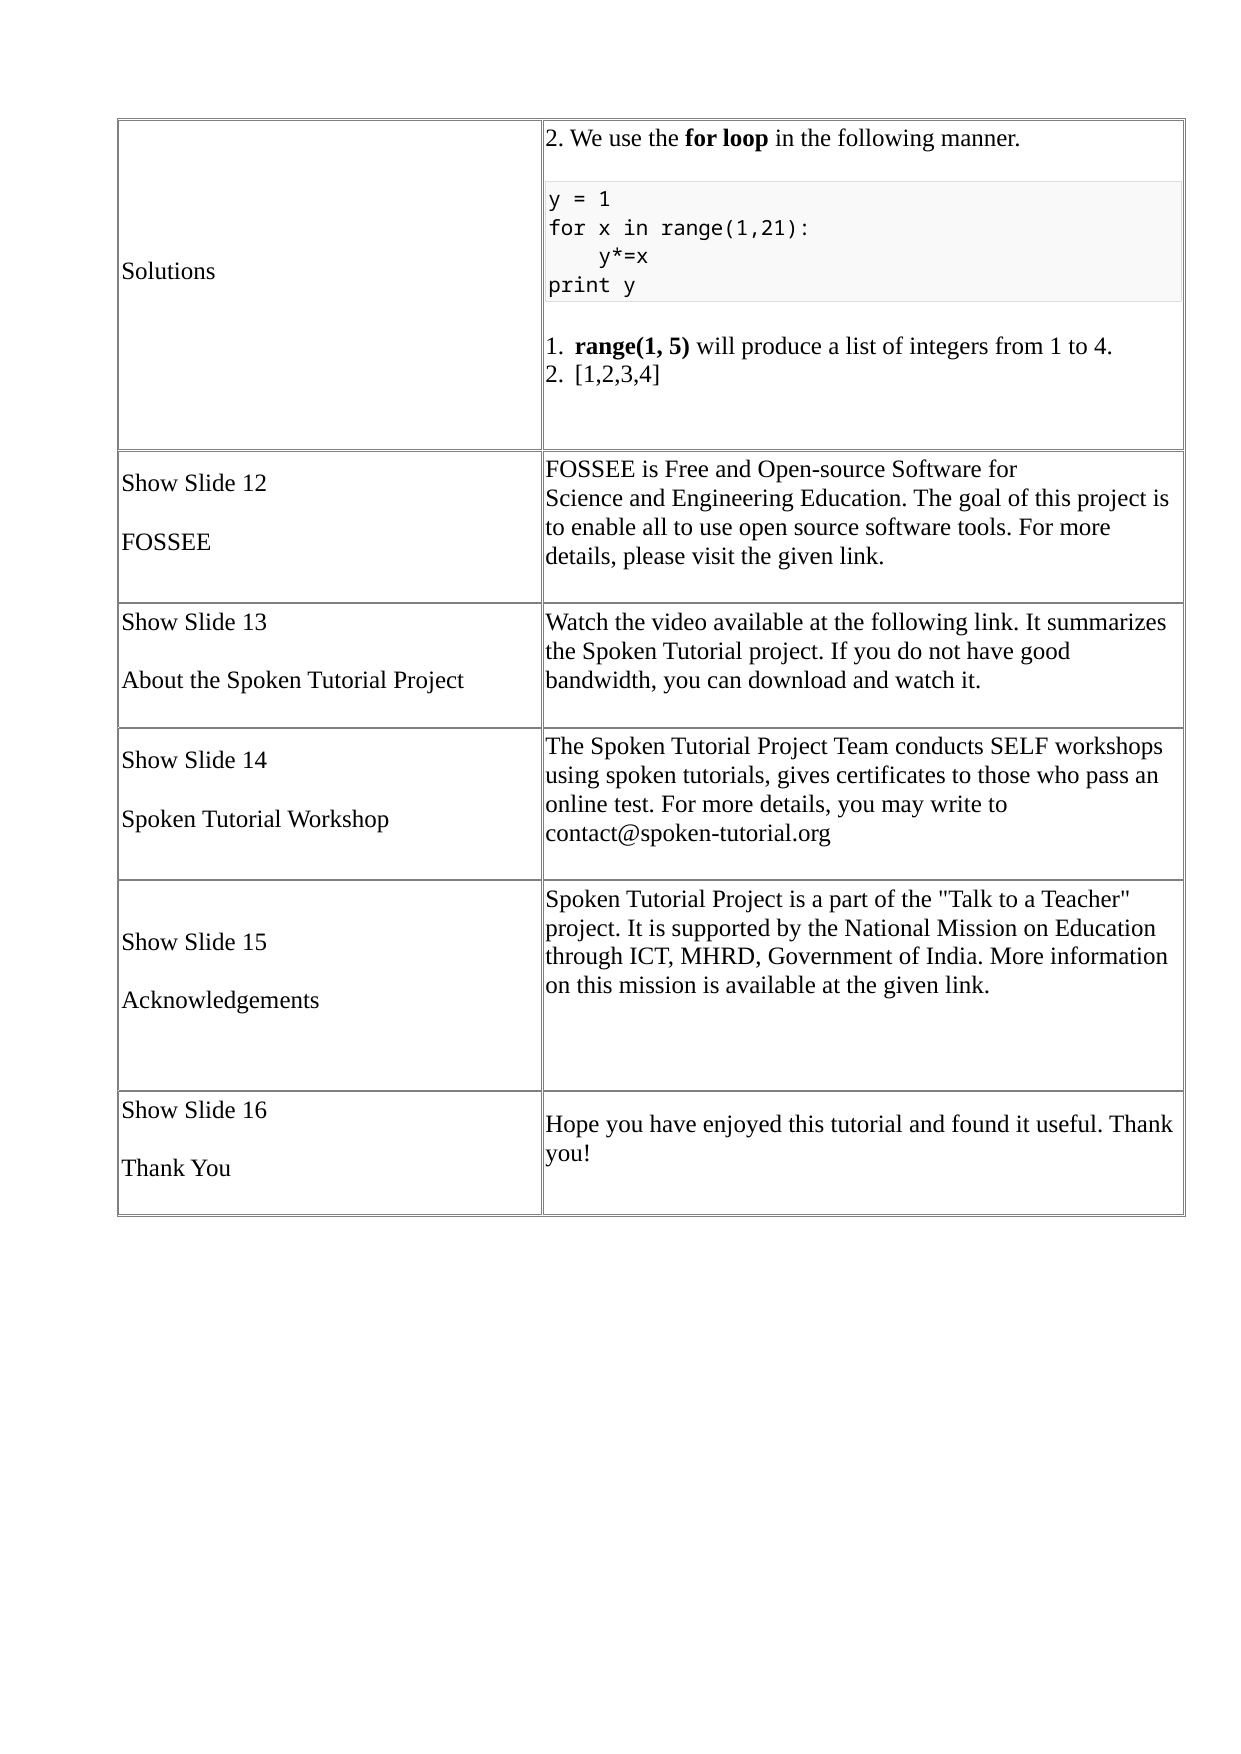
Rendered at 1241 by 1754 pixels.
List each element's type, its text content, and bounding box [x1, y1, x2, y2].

table_cell Show Slide 16 Thank You [119, 1092, 541, 1214]
table_cell Show Slide 14 Spoken Tutorial Workshop [119, 729, 541, 879]
table_cell The Spoken Tutorial Project Team conducts SELF workshops using spoken tutorials, gives certificates to those who pass an online test. For more details, you may write to contact@spoken-tutorial.org [544, 729, 1183, 879]
table_cell Show Slide 12 FOSSEE [119, 452, 541, 602]
table_cell 2. We use the for loop in the following manner. y = 1 for x in range(1,21): y*=x print y range(1, 5) will produce a list of integers from 1 to 4. [1,2,3,4] [544, 121, 1183, 449]
table_cell FOSSEE is Free and Open-source Software for Science and Engineering Education. The goal of this project is to enable all to use open source software tools. For more details, please visit the given link. [544, 452, 1183, 602]
table_cell Solutions [119, 121, 541, 449]
table_cell Show Slide 15 Acknowledgements [119, 881, 541, 1089]
table_cell Show Slide 13 About the Spoken Tutorial Project [119, 604, 541, 726]
table_cell Hope you have enjoyed this tutorial and found it useful. Thank you! [544, 1092, 1183, 1214]
table_cell Spoken Tutorial Project is a part of the "Talk to a Teacher" project. It is supported by the National Mission on Education through ICT, MHRD, Government of India. More information on this mission is available at the given link. [544, 881, 1183, 1089]
table_cell Watch the video available at the following link. It summarizes the Spoken Tutorial project. If you do not have good bandwidth, you can download and watch it. [544, 604, 1183, 726]
